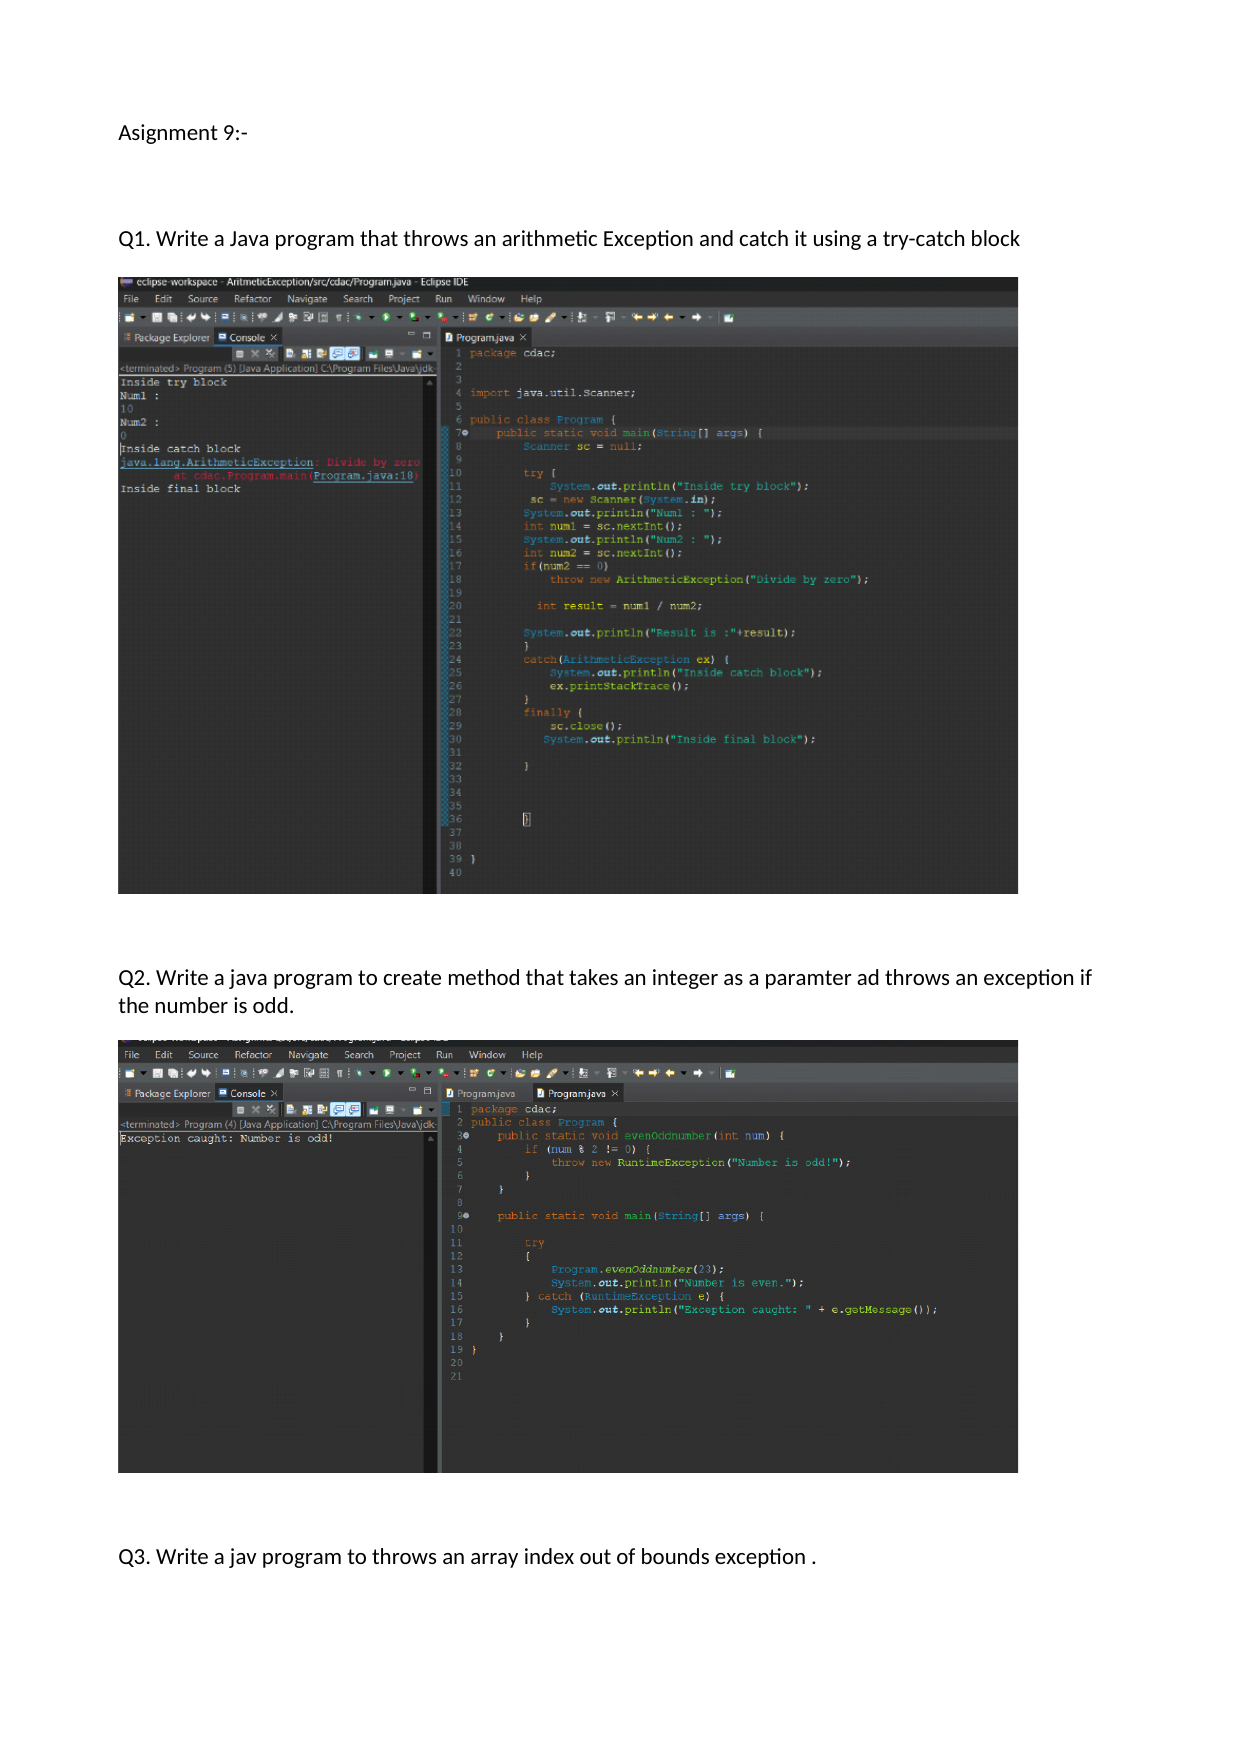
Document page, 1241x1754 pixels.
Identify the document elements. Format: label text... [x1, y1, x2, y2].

text Asignment 9:- [118, 118, 1122, 146]
text Q2. Write a java program to create method that takes an integer as a paramter ad throws an exception if the number is odd. [118, 963, 1122, 1019]
text Q3. Write a jav program to throws an array index out of bounds exception . [118, 1542, 1122, 1570]
text Q1. Write a Java program that throws an arithmetic Exception and catch it using a try-catch block [118, 224, 1122, 252]
